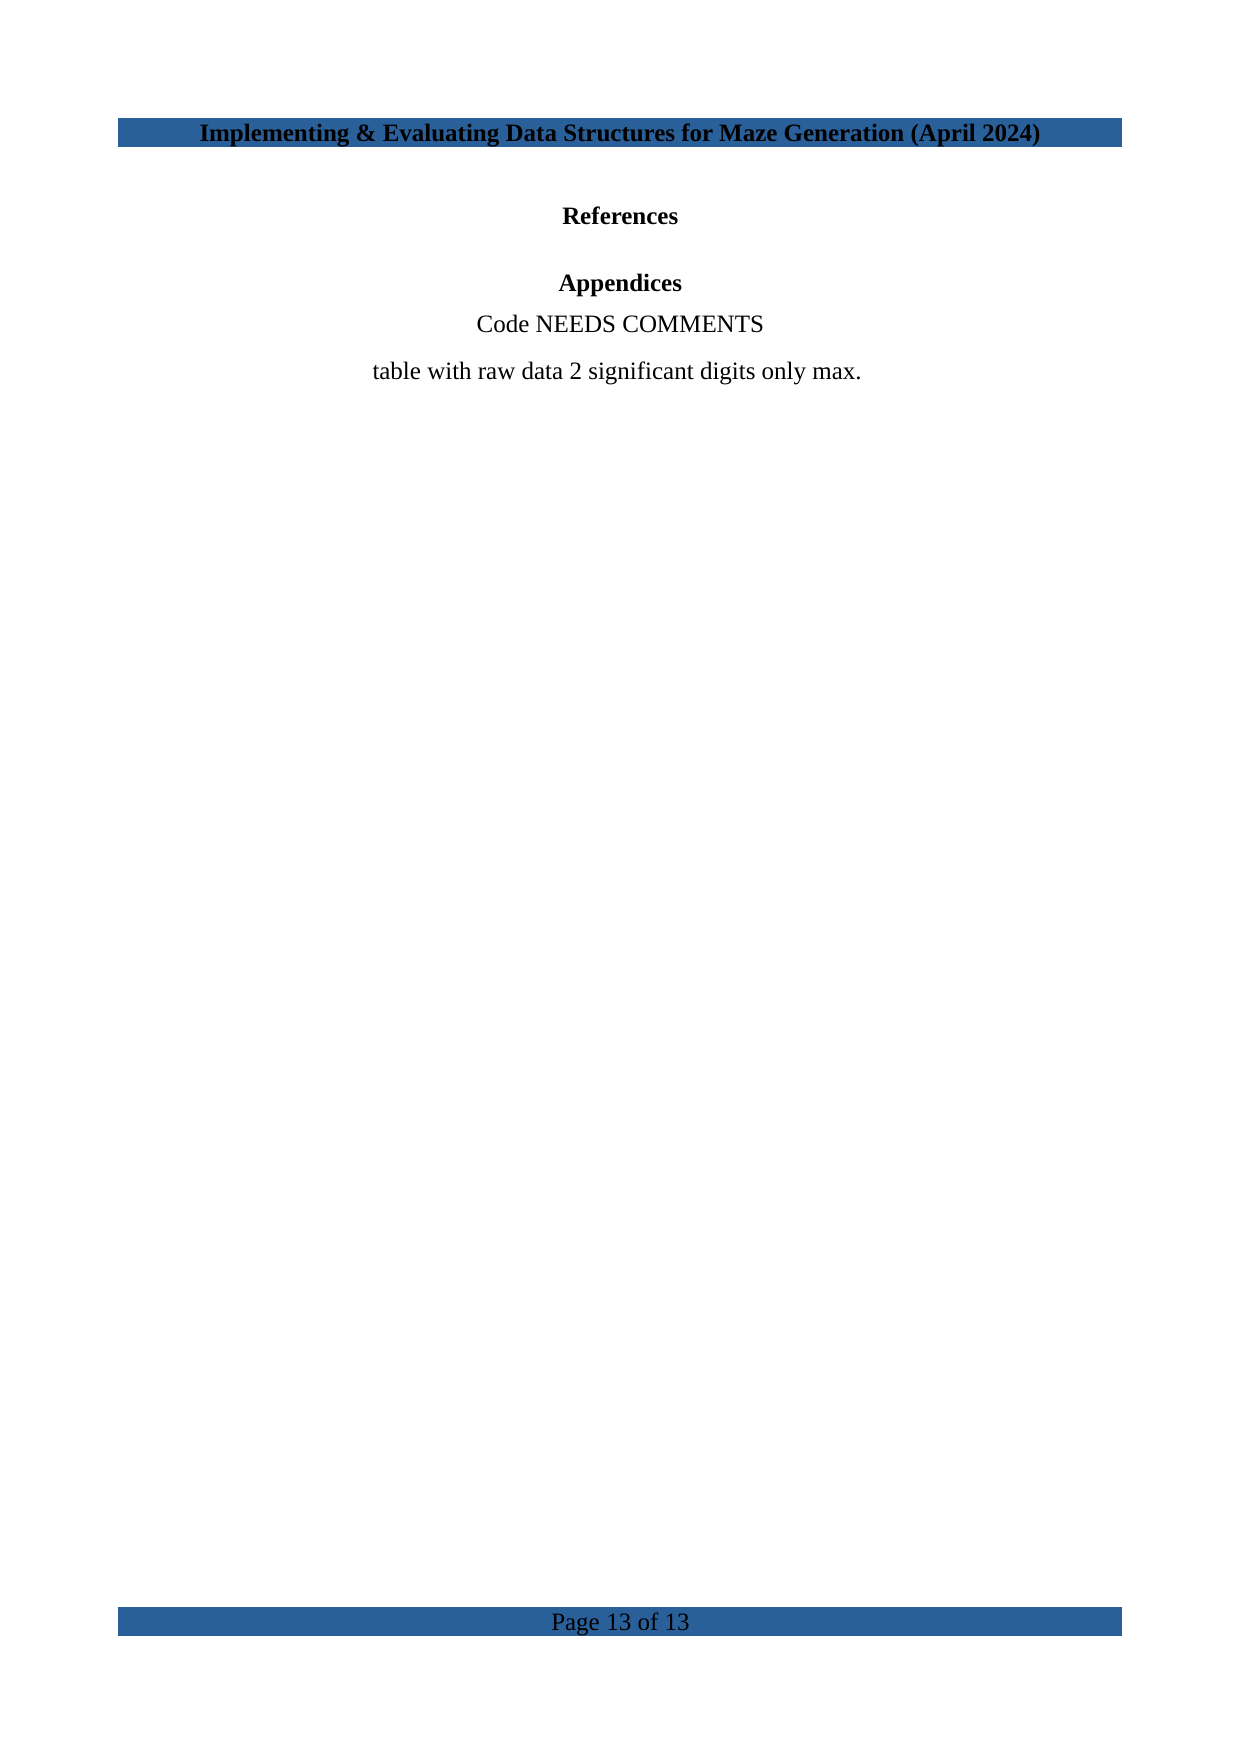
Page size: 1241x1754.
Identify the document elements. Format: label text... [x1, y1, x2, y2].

subtitle References [118, 201, 1122, 230]
subtitle Appendices [118, 268, 1122, 296]
text table with raw data 2 significant digits only max. [118, 356, 1122, 385]
text Code NEEDS COMMENTS [118, 309, 1122, 338]
